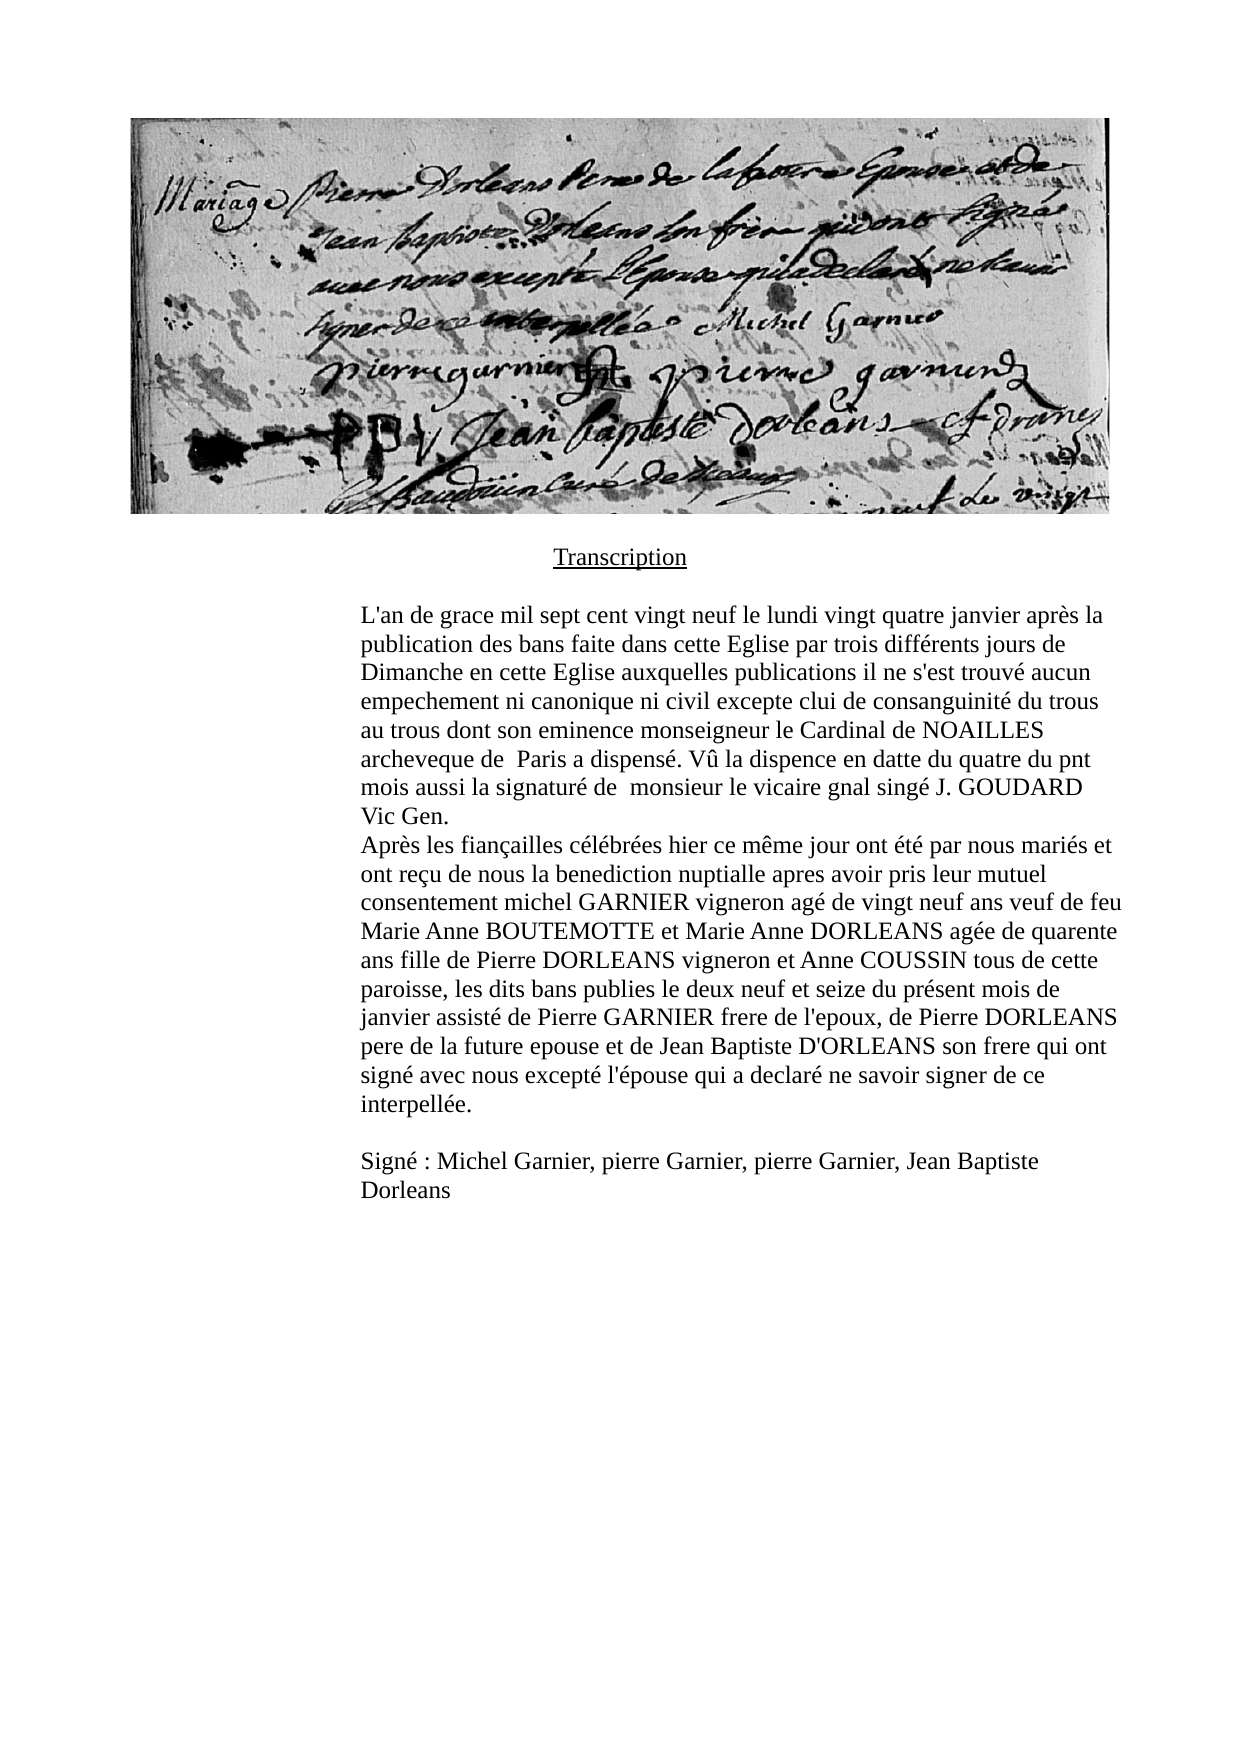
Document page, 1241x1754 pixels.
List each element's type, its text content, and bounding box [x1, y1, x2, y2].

text Après les fiançailles célébrées hier ce même jour ont été par nous mariés et ont reçu de nous la benediction nuptialle apres avoir pris leur mutuel consentement michel GARNIER vigneron agé de vingt neuf ans veuf de feu Marie Anne BOUTEMOTTE et Marie Anne DORLEANS agée de quarente ans fille de Pierre DORLEANS vigneron et Anne COUSSIN tous de cette paroisse, les dits bans publies le deux neuf et seize du présent mois de janvier assisté de Pierre GARNIER frere de l'epoux, de Pierre DORLEANS pere de la future epouse et de Jean Baptiste D'ORLEANS son frere qui ont signé avec nous excepté l'épouse qui a declaré ne savoir signer de ce interpellée. [360, 830, 1122, 1117]
text Transcription [118, 542, 1122, 571]
text L'an de grace mil sept cent vingt neuf le lundi vingt quatre janvier après la publication des bans faite dans cette Eglise par trois différents jours de Dimanche en cette Eglise auxquelles publications il ne s'est trouvé aucun empechement ni canonique ni civil excepte clui de consanguinité du trous au trous dont son eminence monseigneur le Cardinal de NOAILLES archeveque de Paris a dispensé. Vû la dispence en datte du quatre du pnt mois aussi la signaturé de monsieur le vicaire gnal singé J. GOUDARD Vic Gen. [360, 600, 1122, 830]
text Signé : Michel Garnier, pierre Garnier, pierre Garnier, Jean Baptiste Dorleans [360, 1146, 1122, 1204]
picture [130, 118, 1110, 514]
